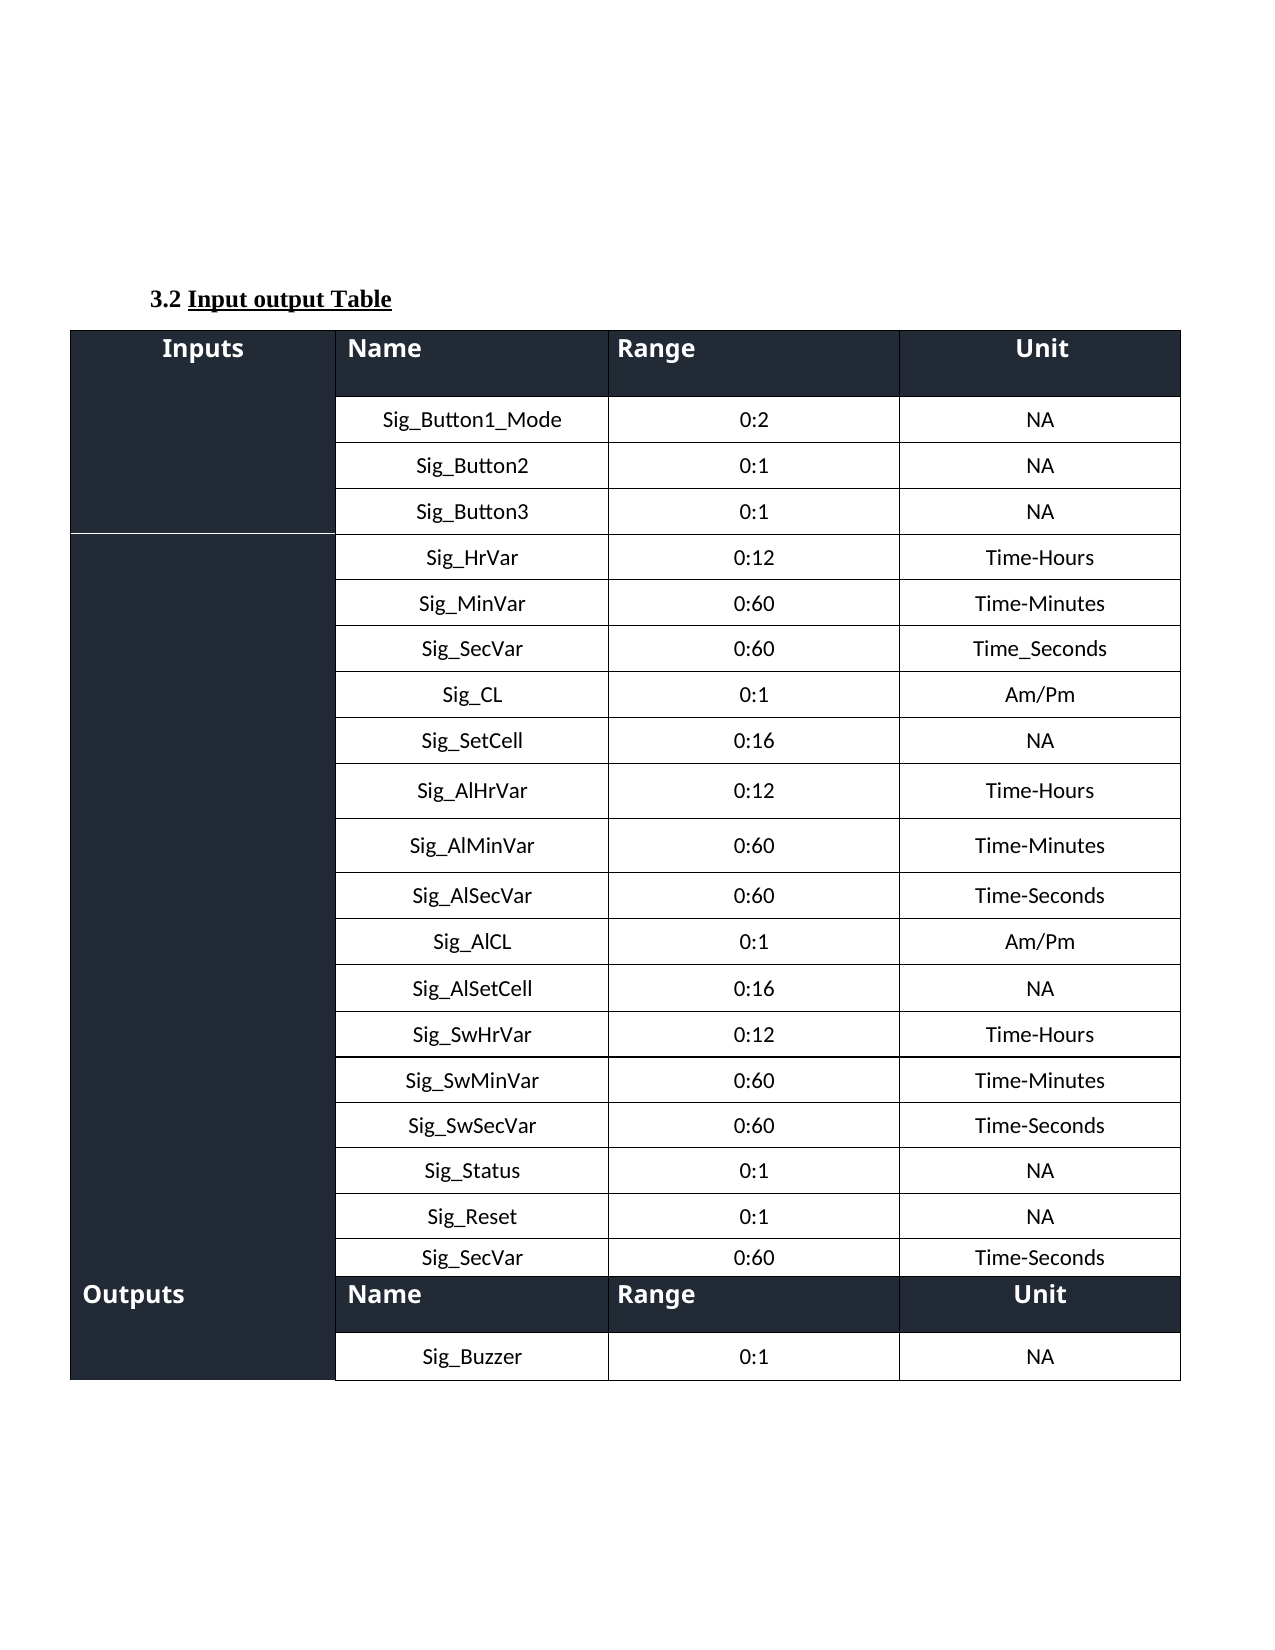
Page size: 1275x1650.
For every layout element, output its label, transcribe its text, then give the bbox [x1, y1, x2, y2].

table_header Name [336, 331, 608, 396]
table_cell [71, 1193, 335, 1238]
table_cell Sig_Button1_Mode [336, 397, 608, 442]
table_cell Outputs [71, 1276, 335, 1332]
table_cell [71, 579, 335, 625]
table_cell 0:1 [609, 443, 899, 488]
table_cell [71, 717, 335, 763]
table_cell Sig_SwMinVar [336, 1058, 608, 1102]
table_cell [71, 1102, 335, 1147]
table_cell [71, 1238, 335, 1276]
table_cell Sig_SecVar [336, 626, 608, 671]
table_cell Time-Minutes [900, 580, 1180, 625]
table_cell 0:1 [609, 489, 899, 533]
table_cell Sig_CL [336, 672, 608, 717]
table_cell [71, 918, 335, 964]
table_cell Sig_MinVar [336, 580, 608, 625]
table_cell [71, 671, 335, 717]
table_cell 0:12 [609, 764, 899, 818]
table_cell Sig_AlMinVar [336, 819, 608, 872]
table_cell 0:1 [609, 672, 899, 717]
table_cell 0:16 [609, 718, 899, 763]
table_cell Sig_AlSetCell [336, 965, 608, 1011]
table_cell Sig_AlHrVar [336, 764, 608, 818]
text 3.2 Input output Table [150, 284, 1125, 313]
table_cell [71, 872, 335, 918]
table_cell 0:1 [609, 1148, 899, 1193]
table_cell Time-Minutes [900, 1058, 1180, 1102]
table_cell Range [609, 1277, 899, 1332]
table_cell Unit [900, 1277, 1180, 1332]
table_cell Sig_HrVar [336, 535, 608, 579]
table_cell Name [336, 1277, 608, 1332]
table_cell [71, 964, 335, 1011]
table_cell 0:1 [609, 1333, 899, 1380]
table_cell NA [900, 718, 1180, 763]
table_cell 0:60 [609, 580, 899, 625]
table_cell Time-Seconds [900, 1103, 1180, 1147]
table_cell Time-Seconds [900, 1239, 1180, 1276]
table_cell [71, 1056, 335, 1102]
table_cell Sig_Button2 [336, 443, 608, 488]
table_cell Sig_AlCL [336, 919, 608, 964]
table_header Range [609, 331, 899, 396]
table_cell Am/Pm [900, 919, 1180, 964]
table_cell Sig_SwHrVar [336, 1012, 608, 1056]
table_cell Time-Hours [900, 1012, 1180, 1056]
table_cell [71, 1011, 335, 1056]
table_cell 0:60 [609, 1239, 899, 1276]
table_cell Sig_SecVar [336, 1239, 608, 1276]
table_cell 0:12 [609, 1012, 899, 1056]
table_cell 0:2 [609, 397, 899, 442]
table_cell [71, 488, 335, 533]
table_cell [71, 1147, 335, 1193]
table_cell [71, 534, 335, 579]
table_cell NA [900, 443, 1180, 488]
table_cell Sig_Buzzer [336, 1333, 608, 1380]
table_cell Sig_Button3 [336, 489, 608, 533]
table_cell 0:60 [609, 819, 899, 872]
table_cell 0:1 [609, 919, 899, 964]
table_cell 0:60 [609, 1103, 899, 1147]
table_cell Time-Minutes [900, 819, 1180, 872]
table_cell [71, 625, 335, 671]
table_cell Time-Hours [900, 764, 1180, 818]
table_cell NA [900, 1194, 1180, 1238]
table_cell NA [900, 397, 1180, 442]
table_cell Sig_Status [336, 1148, 608, 1193]
table_cell Am/Pm [900, 672, 1180, 717]
table_cell 0:16 [609, 965, 899, 1011]
table_cell 0:1 [609, 1194, 899, 1238]
table_cell NA [900, 489, 1180, 533]
table_cell Sig_SwSecVar [336, 1103, 608, 1147]
table_cell Time_Seconds [900, 626, 1180, 671]
table_cell Sig_AlSecVar [336, 873, 608, 918]
table_cell NA [900, 1333, 1180, 1380]
table_cell [71, 818, 335, 872]
table_cell 0:12 [609, 535, 899, 579]
table_cell Time-Seconds [900, 873, 1180, 918]
table_cell 0:60 [609, 626, 899, 671]
table_cell [71, 1332, 335, 1380]
table_cell 0:60 [609, 1058, 899, 1102]
table_cell Time-Hours [900, 535, 1180, 579]
table_header Inputs [71, 331, 335, 488]
table_cell NA [900, 965, 1180, 1011]
table_cell NA [900, 1148, 1180, 1193]
table_header Unit [903, 331, 1180, 396]
table_cell Sig_Reset [336, 1194, 608, 1238]
table_cell [71, 763, 335, 818]
table_cell Sig_SetCell [336, 718, 608, 763]
table_cell 0:60 [609, 873, 899, 918]
